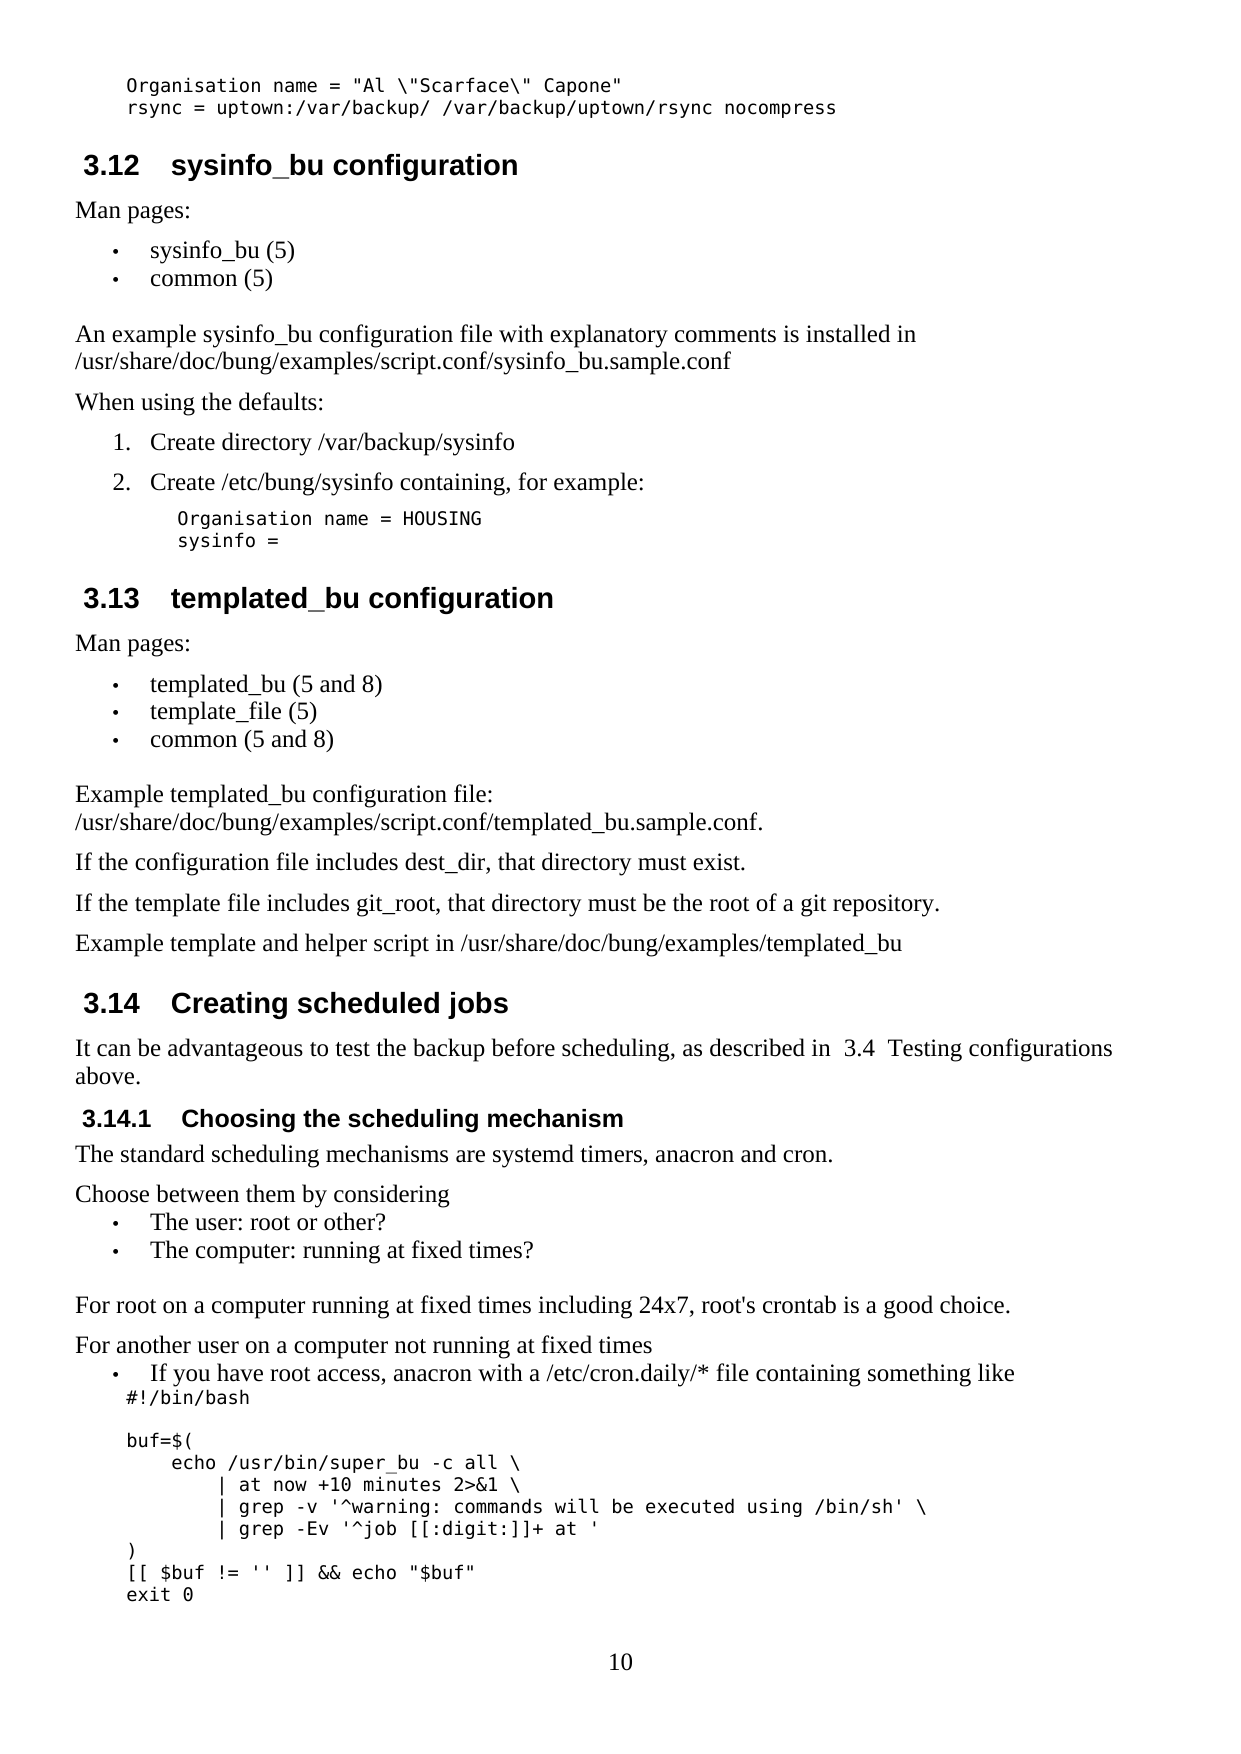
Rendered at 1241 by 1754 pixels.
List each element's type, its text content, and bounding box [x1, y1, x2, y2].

list templated_bu (5 and 8) [112, 670, 1166, 697]
text | at now +10 minutes 2>&1 \ [126, 1474, 1166, 1496]
text Organisation name = HOUSING [177, 508, 1166, 530]
subtitle templated_bu configuration [75, 582, 1166, 614]
subtitle Choosing the scheduling mechanism [75, 1105, 1166, 1133]
text For another user on a computer not running at fixed times [75, 1331, 1166, 1359]
text It can be advantageous to test the backup before scheduling, as described in 3.4 Testing configurations above. [75, 1034, 1166, 1090]
text For root on a computer running at fixed times including 24x7, root's crontab is a good choice. [75, 1291, 1166, 1319]
text If the template file includes git_root, that directory must be the root of a git repository. [75, 889, 1166, 916]
text [[ $buf != '' ]] && echo "$buf" [126, 1562, 1166, 1584]
list The computer: running at fixed times? [112, 1236, 1166, 1263]
subtitle sysinfo_bu configuration [75, 149, 1166, 181]
text echo /usr/bin/super_bu -c all \ [126, 1452, 1166, 1474]
text Organisation name = "Al \"Scarface\" Capone" [126, 75, 1166, 97]
text sysinfo = [177, 530, 1166, 552]
list common (5) [112, 264, 1166, 292]
list template_file (5) [112, 697, 1166, 725]
text buf=$( [126, 1431, 1166, 1452]
text | grep -v '^warning: commands will be executed using /bin/sh' \ [126, 1496, 1166, 1518]
text Man pages: [75, 196, 1166, 224]
text An example sysinfo_bu configuration file with explanatory comments is installed in /usr/share/doc/bung/examples/script.conf/sysinfo_bu.sample.conf [75, 320, 1166, 375]
list sysinfo_bu (5) [112, 237, 1166, 264]
list The user: root or other? [112, 1208, 1166, 1236]
text ) [126, 1540, 1166, 1562]
list Create directory /var/backup/sysinfo [112, 428, 1166, 456]
text Example template and helper script in /usr/share/doc/bung/examples/templated_bu [75, 929, 1166, 957]
text Example templated_bu configuration file: /usr/share/doc/bung/examples/script.conf/templated_bu.sample.conf. [75, 781, 1166, 836]
text If the configuration file includes dest_dir, that directory must exist. [75, 848, 1166, 876]
text exit 0 [126, 1584, 1166, 1606]
text When using the defaults: [75, 388, 1166, 415]
text Choose between them by considering [75, 1180, 1166, 1208]
text Man pages: [75, 629, 1166, 657]
subtitle Creating scheduled jobs [75, 987, 1166, 1019]
list common (5 and 8) [112, 725, 1166, 753]
list If you have root access, anacron with a /etc/cron.daily/* file containing something like [112, 1359, 1166, 1387]
list Create /etc/bung/sysinfo containing, for example: [112, 468, 1166, 496]
text The standard scheduling mechanisms are systemd timers, anacron and cron. [75, 1140, 1166, 1168]
text rsync = uptown:/var/backup/ /var/backup/uptown/rsync nocompress [126, 97, 1166, 119]
text | grep -Ev '^job [[:digit:]]+ at ' [126, 1518, 1166, 1540]
text #!/bin/bash [126, 1387, 1166, 1409]
